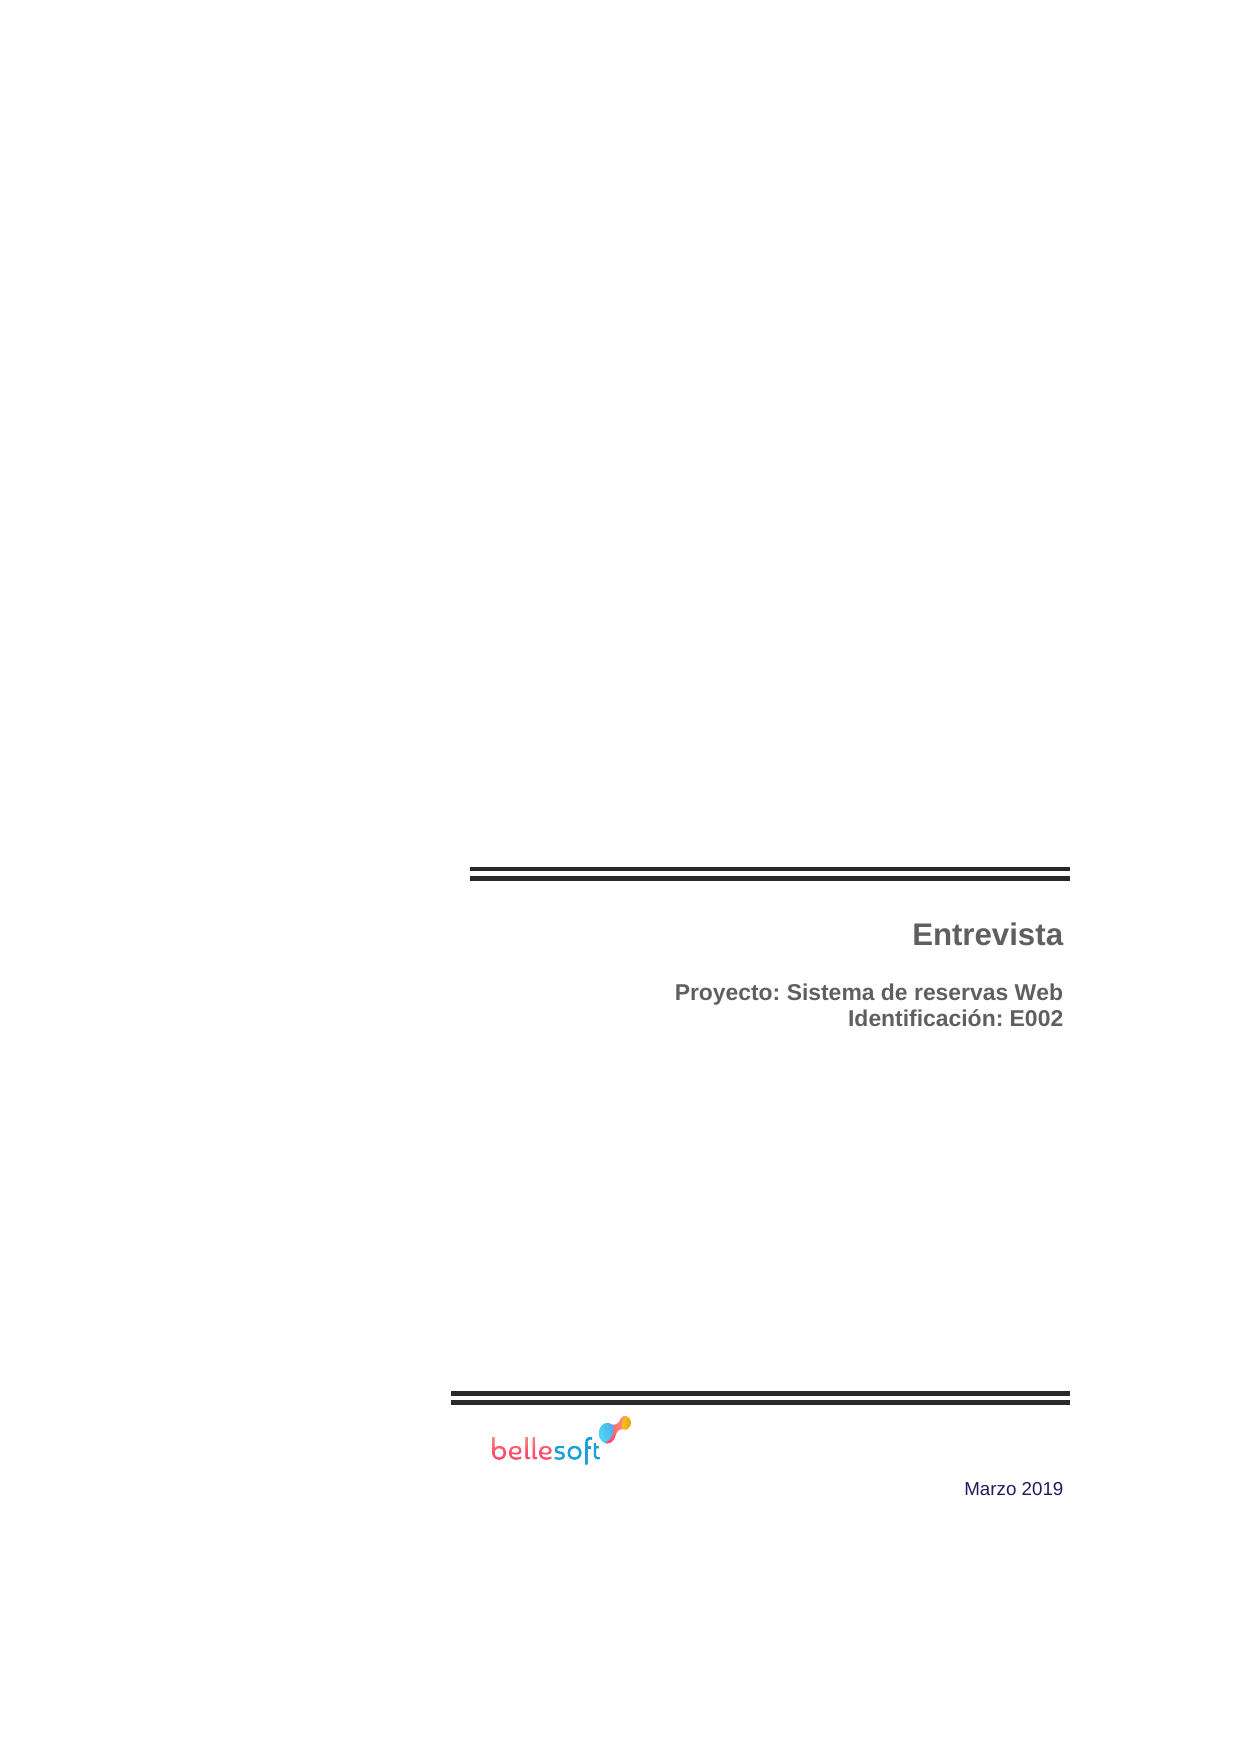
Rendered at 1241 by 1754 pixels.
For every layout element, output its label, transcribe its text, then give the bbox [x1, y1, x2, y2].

table_header Marzo 2019 [729, 1405, 1070, 1499]
table_header [673, 1396, 729, 1400]
table_header [729, 1396, 1070, 1400]
text Entrevista [477, 916, 1063, 952]
picture [467, 1404, 656, 1476]
text Identificación: E002 [477, 1005, 1063, 1031]
table_header [451, 1396, 672, 1400]
table_header [673, 1405, 729, 1499]
text Proyecto: Sistema de reservas Web [477, 979, 1063, 1005]
table_header [451, 1405, 672, 1499]
table_header [470, 871, 1070, 876]
table_header [470, 881, 1070, 916]
